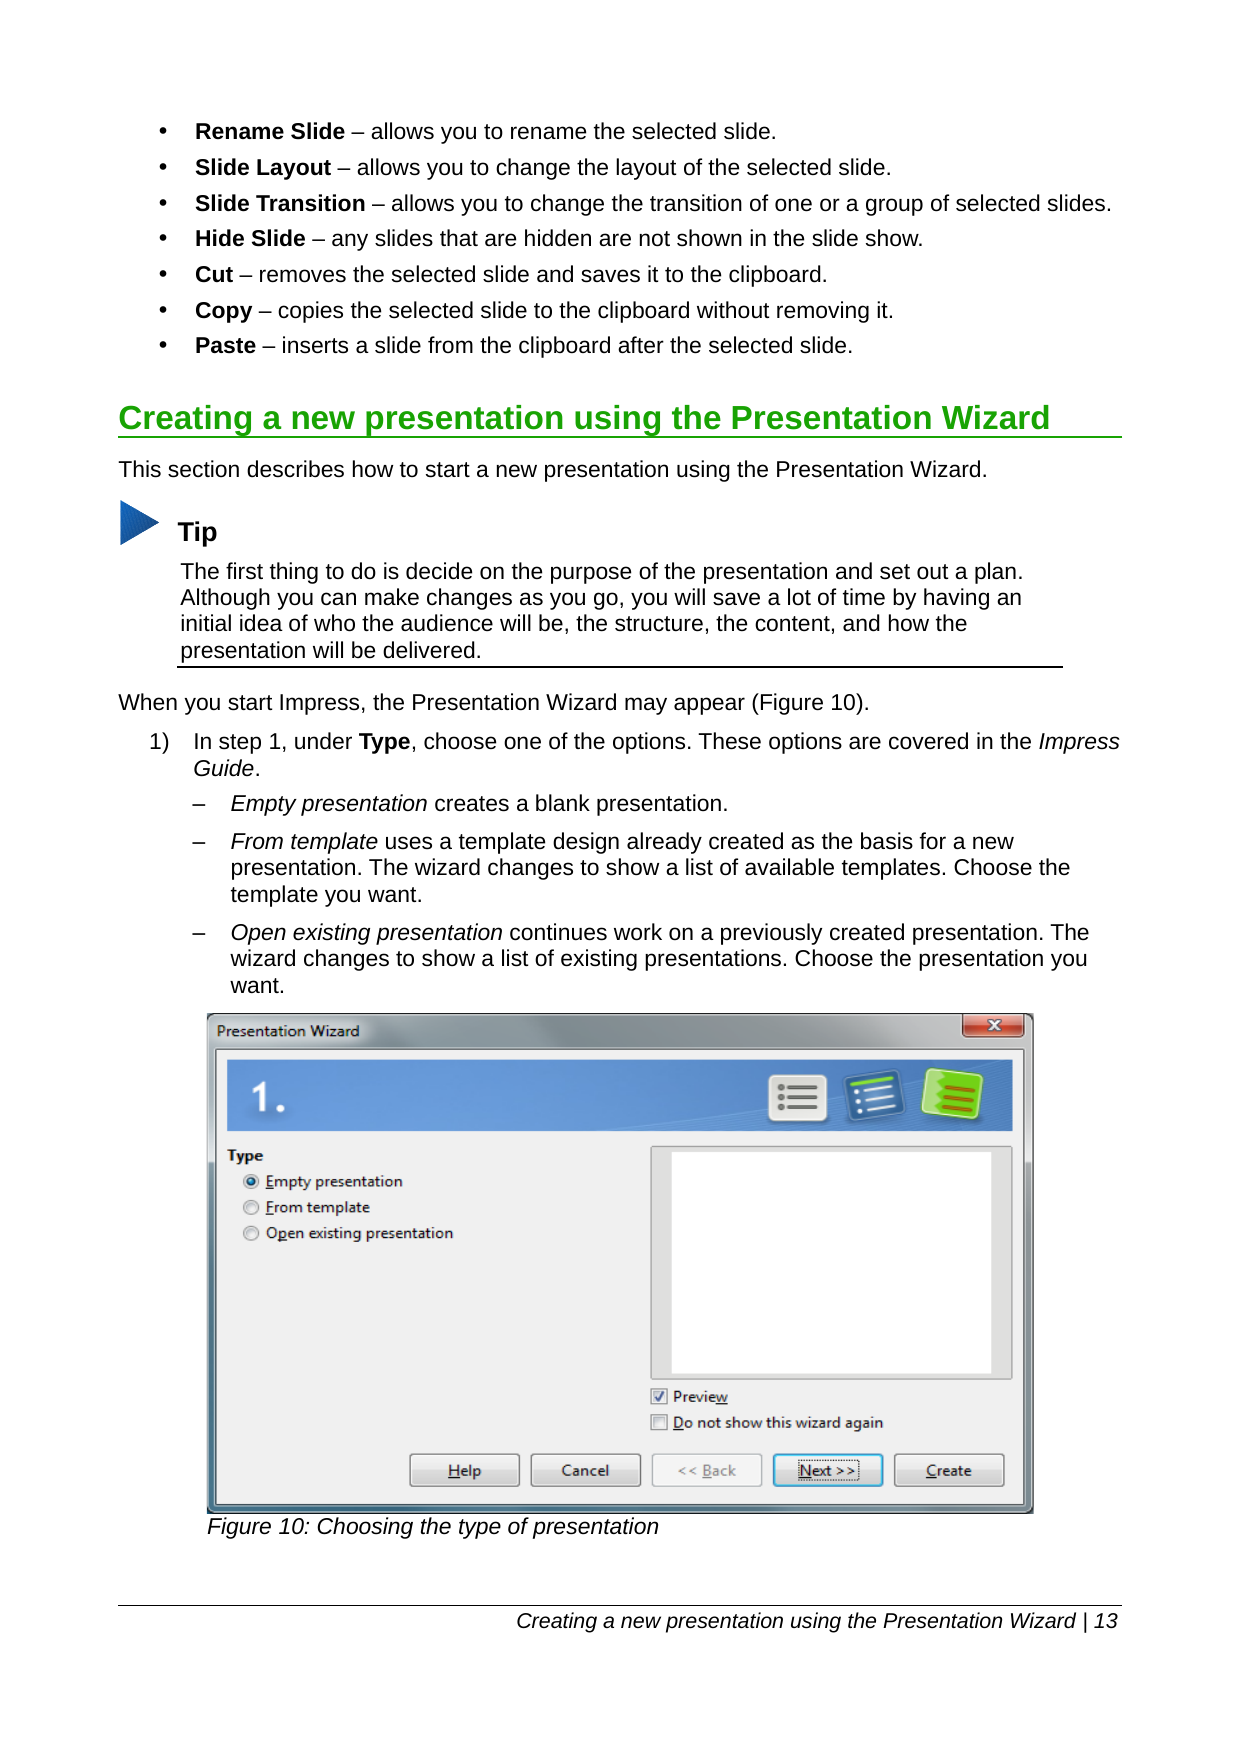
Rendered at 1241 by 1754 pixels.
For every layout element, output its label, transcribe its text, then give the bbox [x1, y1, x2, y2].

list Hide Slide – any slides that are hidden are not shown in the slide show. [156, 225, 1122, 252]
list Rename Slide – allows you to rename the selected slide. [156, 118, 1122, 145]
text Figure 10: Choosing the type of presentation [207, 1514, 1034, 1539]
list Empty presentation creates a blank presentation. [192, 790, 1122, 816]
list Copy – copies the selected slide to the clipboard without removing it. [156, 297, 1122, 324]
list When you start Impress, the Presentation Wizard may appear (Figure 10). [118, 689, 1122, 716]
list Paste – inserts a slide from the clipboard after the selected slide. [156, 332, 1122, 359]
picture [206, 1013, 1034, 1514]
subtitle Tip [118, 498, 1122, 547]
text The first thing to do is decide on the purpose of the presentation and set out a plan. Although you can make changes as you go, you will save a lot of time by having an initial idea of who the audience will be, the structure, the content, and how the presentation will be delivered. [177, 555, 1063, 666]
list From template uses a template design already created as the basis for a new presentation. The wizard changes to show a list of available templates. Choose the template you want. [192, 828, 1122, 907]
list Open existing presentation continues work on a previously created presentation. The wizard changes to show a list of existing presentations. Choose the presentation you want. [192, 919, 1122, 998]
list Slide Layout – allows you to change the layout of the selected slide. [156, 154, 1122, 181]
text This section describes how to start a new presentation using the Presentation Wizard. [118, 456, 1122, 482]
list Slide Transition – allows you to change the transition of one or a group of selected slides. [156, 189, 1122, 216]
list In step 1, under Type, choose one of the options. These options are covered in the Impress Guide. [169, 728, 1122, 781]
list Cut – removes the selected slide and saves it to the clipboard. [156, 261, 1122, 288]
subtitle Creating a new presentation using the Presentation Wizard [118, 398, 1122, 436]
